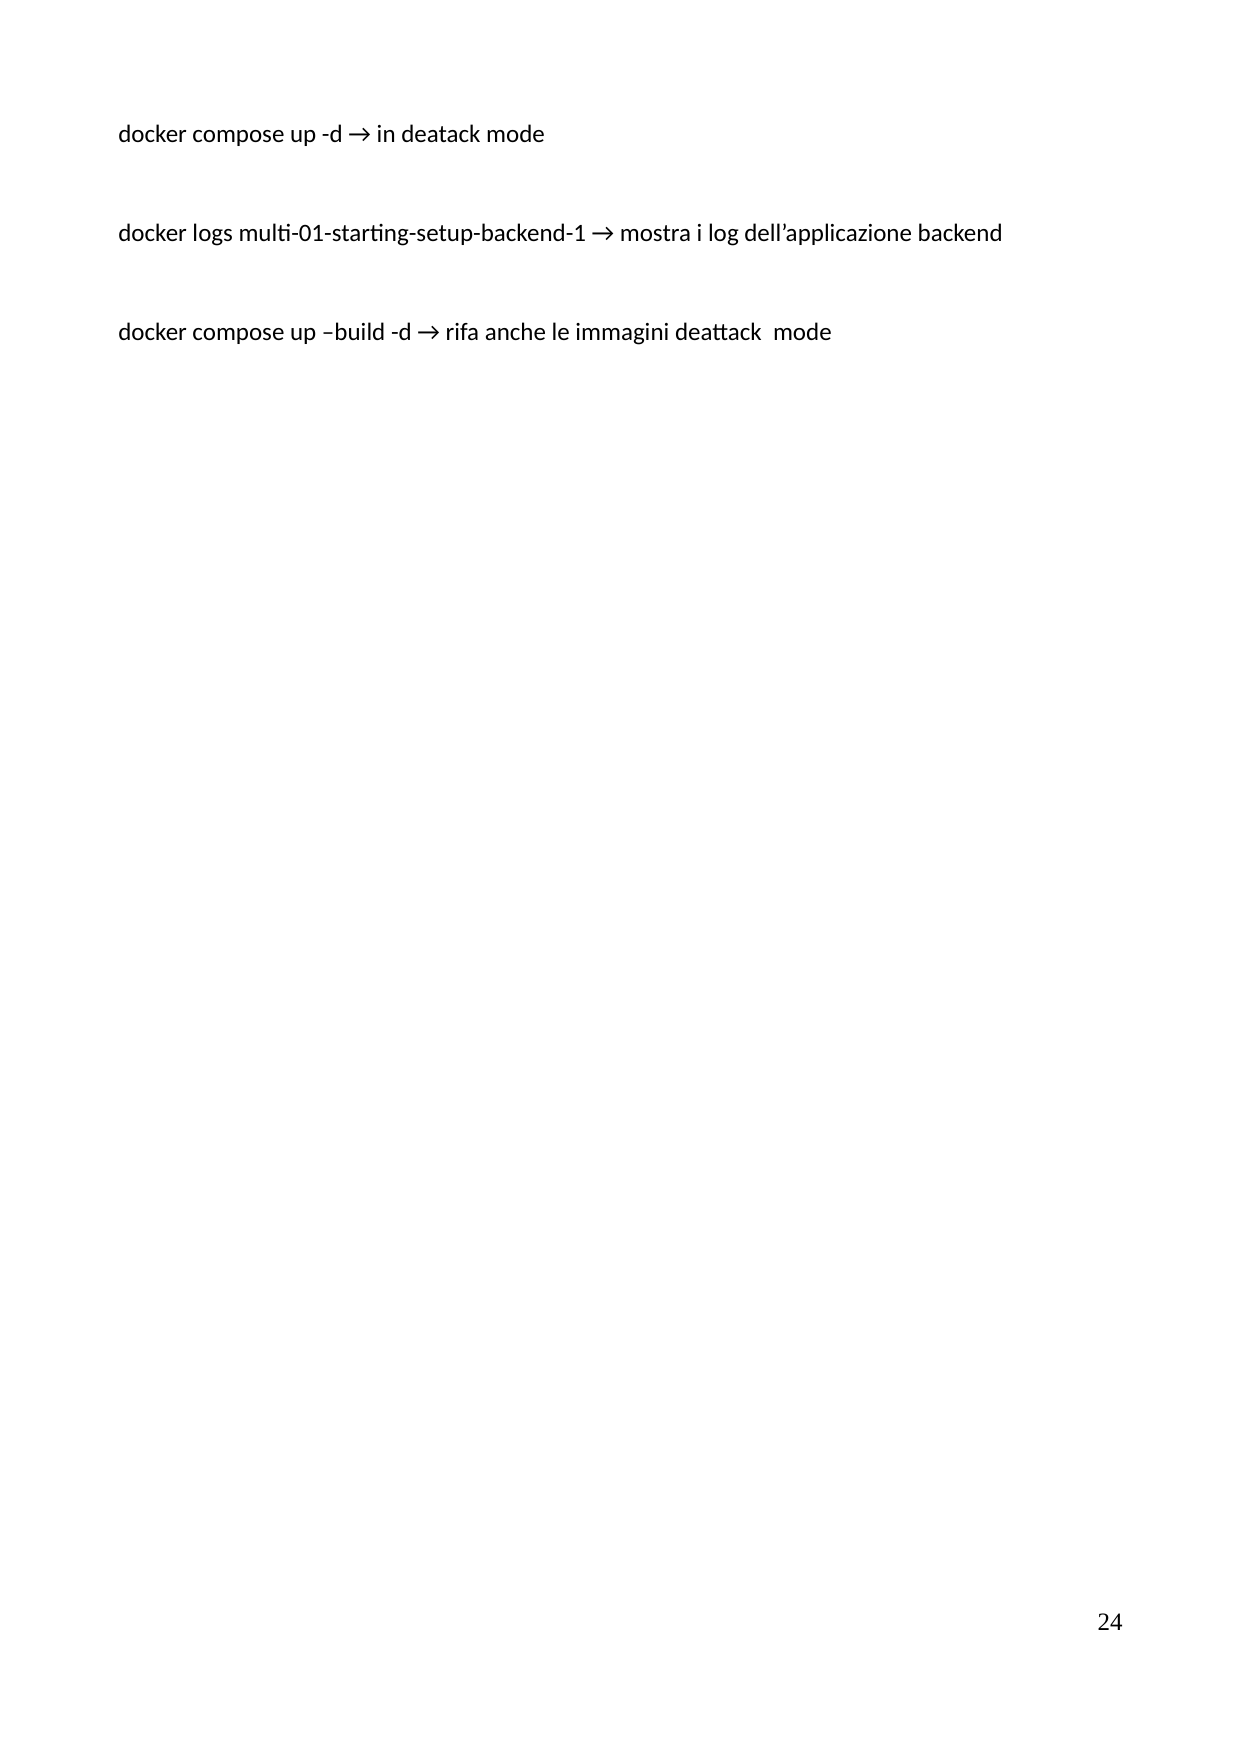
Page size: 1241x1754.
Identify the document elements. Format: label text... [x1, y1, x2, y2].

text docker compose up –build -d → rifa anche le immagini deattack mode [118, 316, 1122, 347]
text docker logs multi-01-starting-setup-backend-1 → mostra i log dell’applicazione backend [118, 217, 1122, 248]
text docker compose up -d → in deatack mode [118, 118, 1122, 149]
